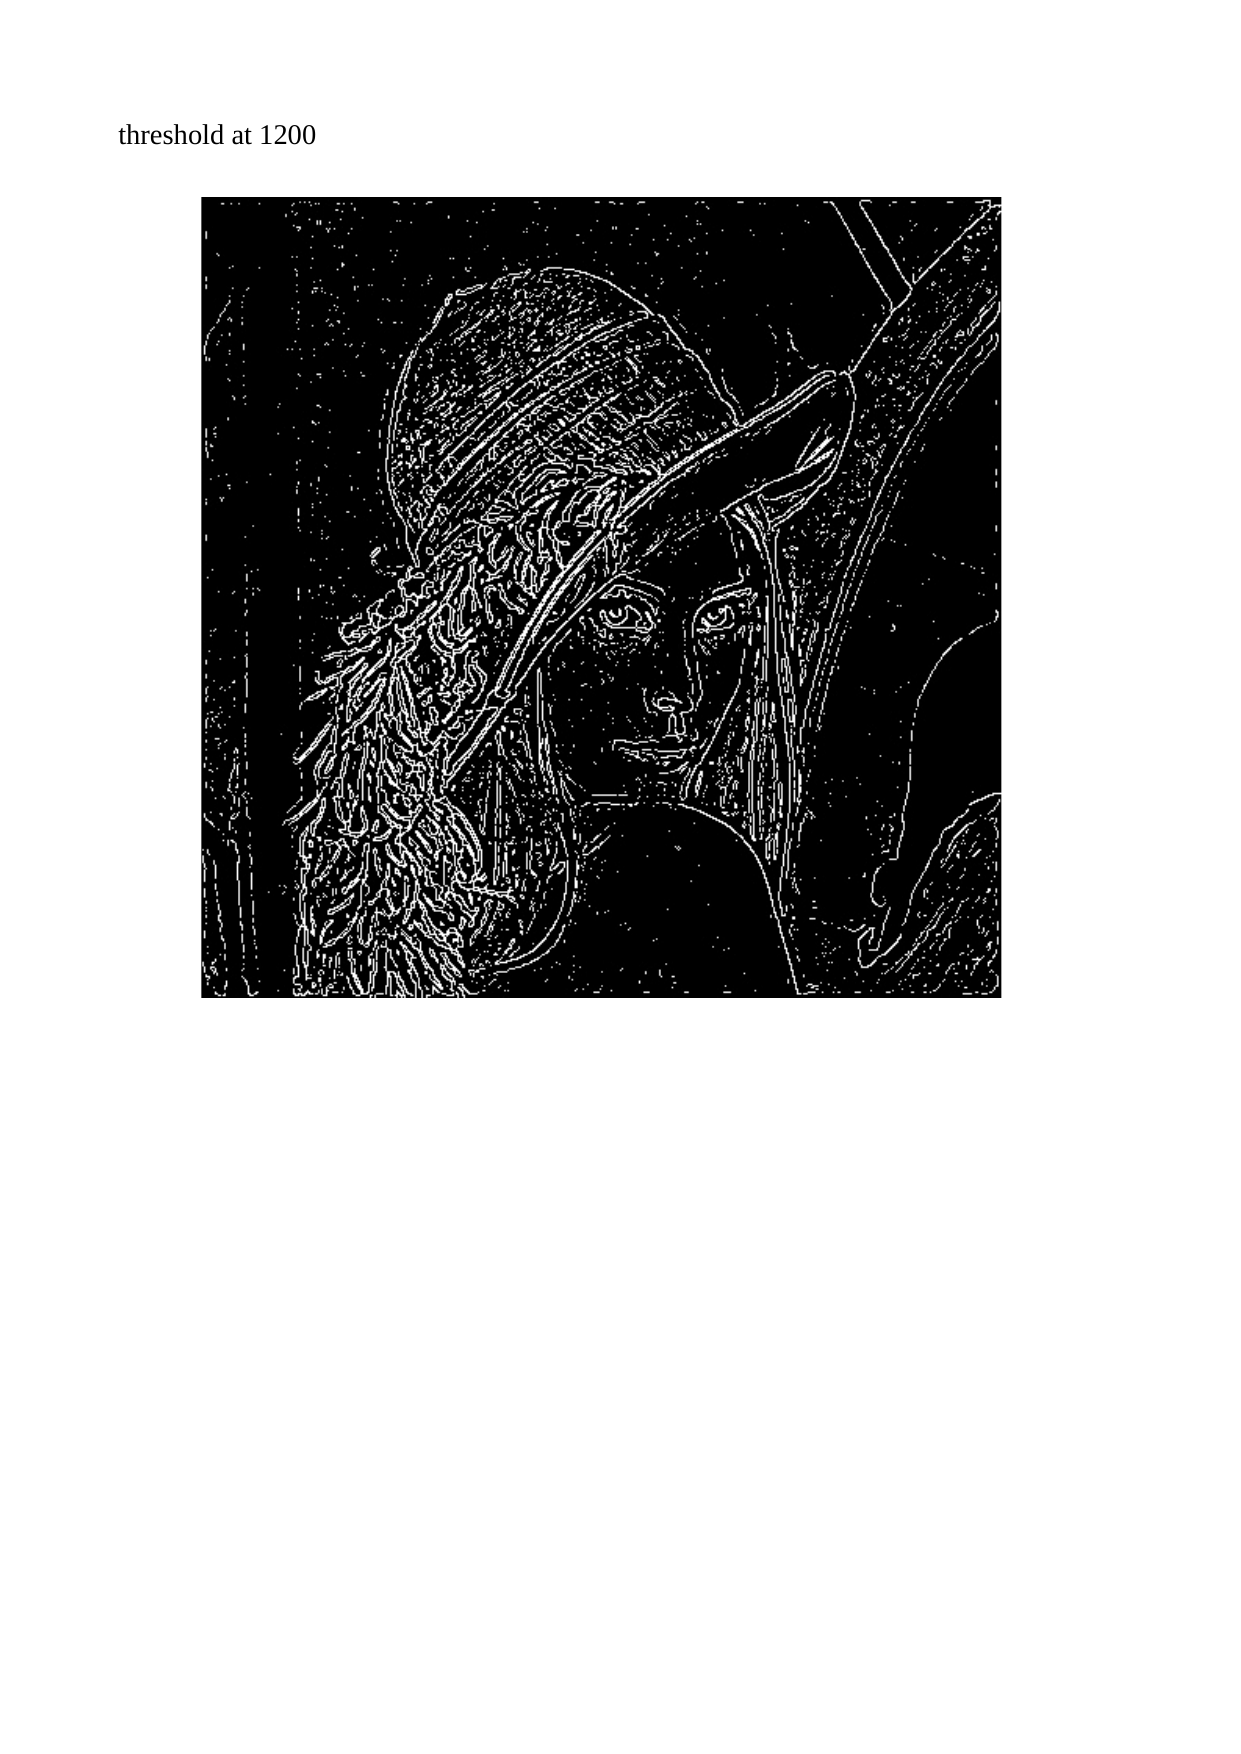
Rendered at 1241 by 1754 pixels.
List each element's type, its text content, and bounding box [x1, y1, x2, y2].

picture [201, 197, 1002, 998]
text threshold at 1200 [118, 118, 1122, 151]
